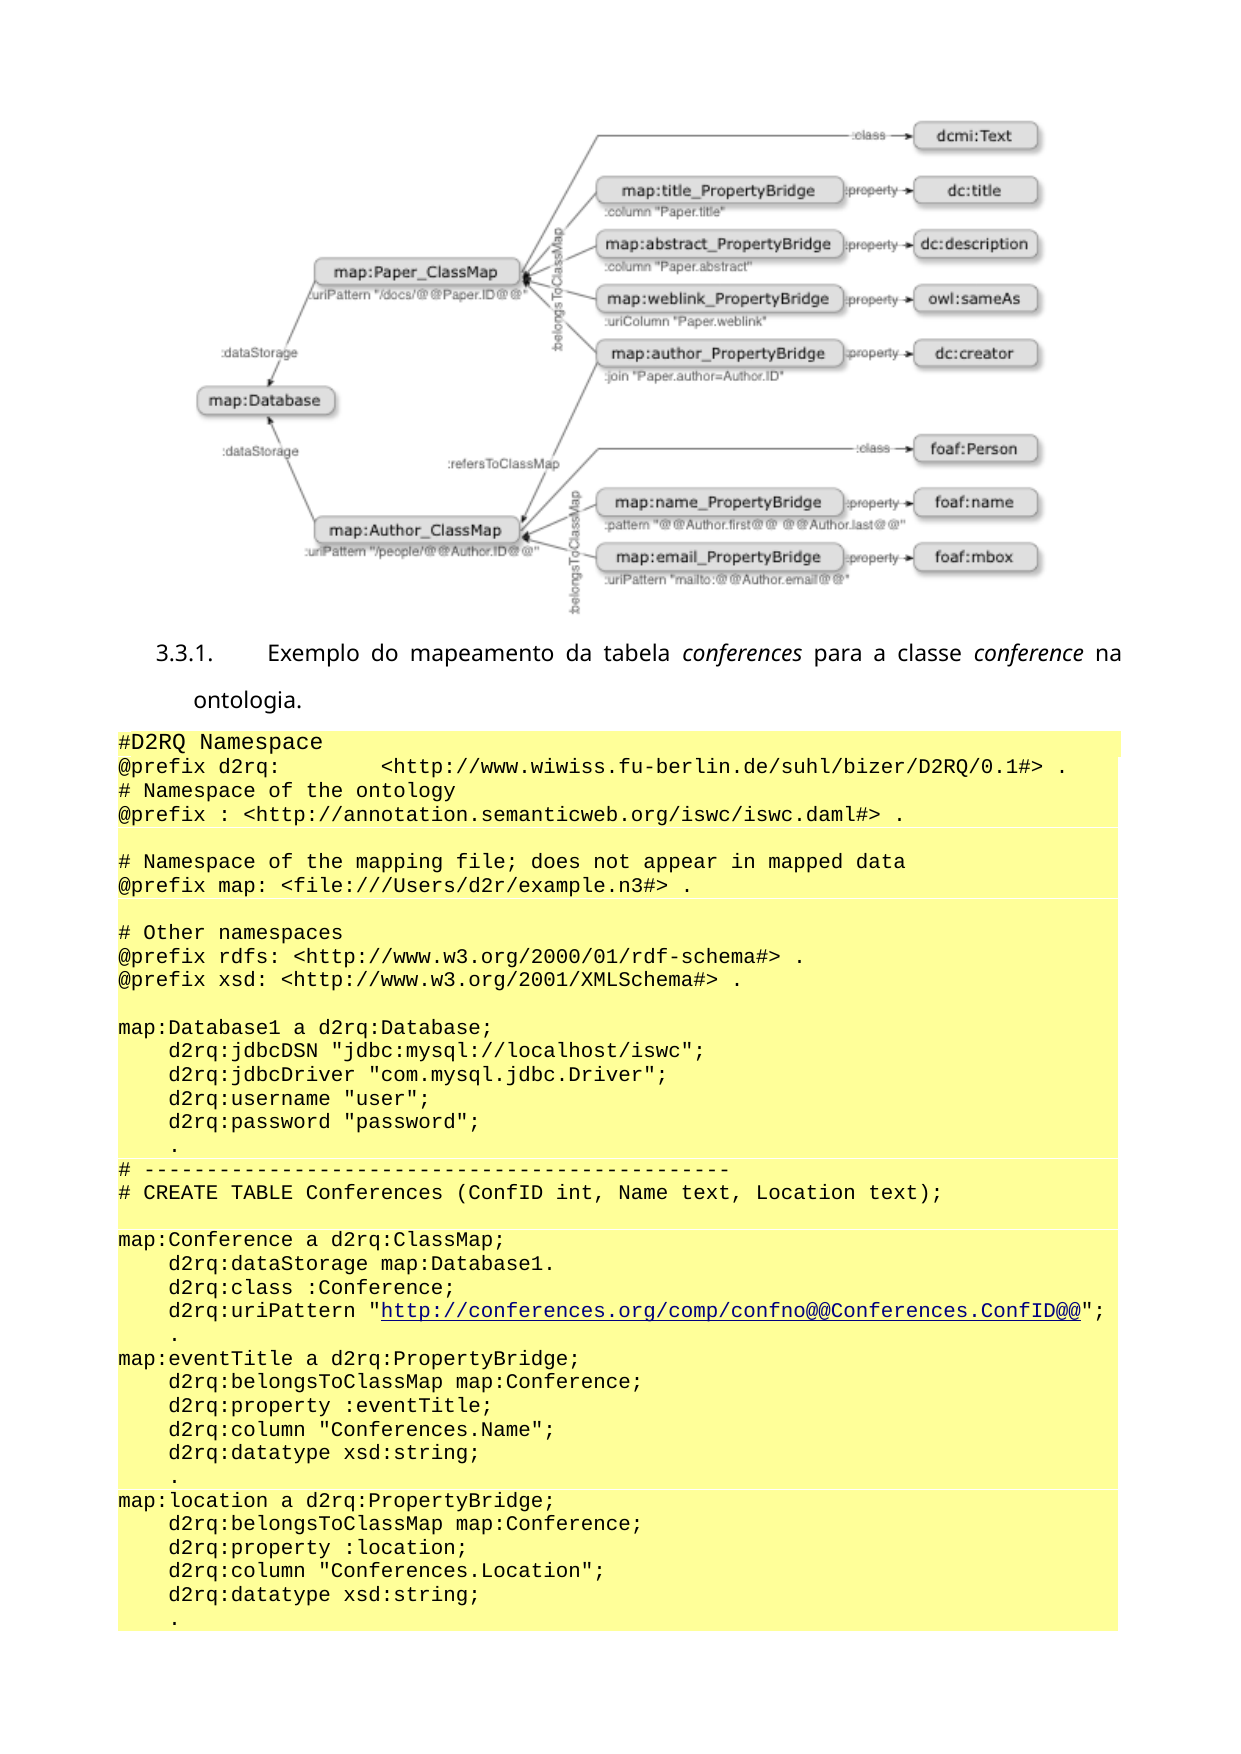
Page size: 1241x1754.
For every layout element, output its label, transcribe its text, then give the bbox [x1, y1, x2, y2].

text # ----------------------------------------------- [118, 1158, 1122, 1182]
text # Namespace of the ontology [118, 780, 1122, 804]
text d2rq:password "password"; [118, 1111, 1122, 1135]
text . [118, 1135, 1122, 1158]
text d2rq:jdbcDSN "jdbc:mysql://localhost/iswc"; [118, 1040, 1122, 1064]
text # CREATE TABLE Conferences (ConfID int, Name text, Location text); [118, 1182, 1122, 1206]
text d2rq:belongsToClassMap map:Conference; [118, 1371, 1122, 1395]
text d2rq:datatype xsd:string; [118, 1442, 1122, 1466]
text d2rq:username "user"; [118, 1088, 1122, 1111]
text d2rq:class :Conference; [118, 1277, 1122, 1300]
text map:Database1 a d2rq:Database; [118, 1017, 1122, 1040]
text d2rq:datatype xsd:string; [118, 1584, 1122, 1608]
list Exemplo do mapeamento da tabela conferences para a classe conference na ontologia. [156, 118, 1122, 715]
text map:location a d2rq:PropertyBridge; [118, 1489, 1122, 1513]
text d2rq:uriPattern "http://conferences.org/comp/confno@@Conferences.ConfID@@"; [118, 1300, 1122, 1324]
text @prefix rdfs: <http://www.w3.org/2000/01/rdf-schema#> . [118, 946, 1122, 969]
text @prefix d2rq: <http://www.wiwiss.fu-berlin.de/suhl/bizer/D2RQ/0.1#> . [118, 757, 1122, 780]
text # Other namespaces [118, 922, 1122, 946]
text d2rq:column "Conferences.Location"; [118, 1561, 1122, 1584]
text d2rq:dataStorage map:Database1. [118, 1253, 1122, 1277]
picture [192, 118, 1048, 622]
text @prefix xsd: <http://www.w3.org/2001/XMLSchema#> . [118, 969, 1122, 993]
text d2rq:jdbcDriver "com.mysql.jdbc.Driver"; [118, 1064, 1122, 1088]
text . [118, 1466, 1122, 1489]
text map:eventTitle a d2rq:PropertyBridge; [118, 1348, 1122, 1371]
text . [118, 1324, 1122, 1348]
text d2rq:property :location; [118, 1537, 1122, 1561]
text @prefix : <http://annotation.semanticweb.org/iswc/iswc.daml#> . [118, 804, 1122, 827]
text d2rq:belongsToClassMap map:Conference; [118, 1513, 1122, 1537]
text #D2RQ Namespace [118, 731, 1122, 757]
text map:Conference a d2rq:ClassMap; [118, 1229, 1122, 1253]
text @prefix map: <file:///Users/d2r/example.n3#> . [118, 875, 1122, 898]
text d2rq:column "Conferences.Name"; [118, 1419, 1122, 1442]
text d2rq:property :eventTitle; [118, 1395, 1122, 1419]
text . [118, 1608, 1122, 1631]
text # Namespace of the mapping file; does not appear in mapped data [118, 851, 1122, 875]
